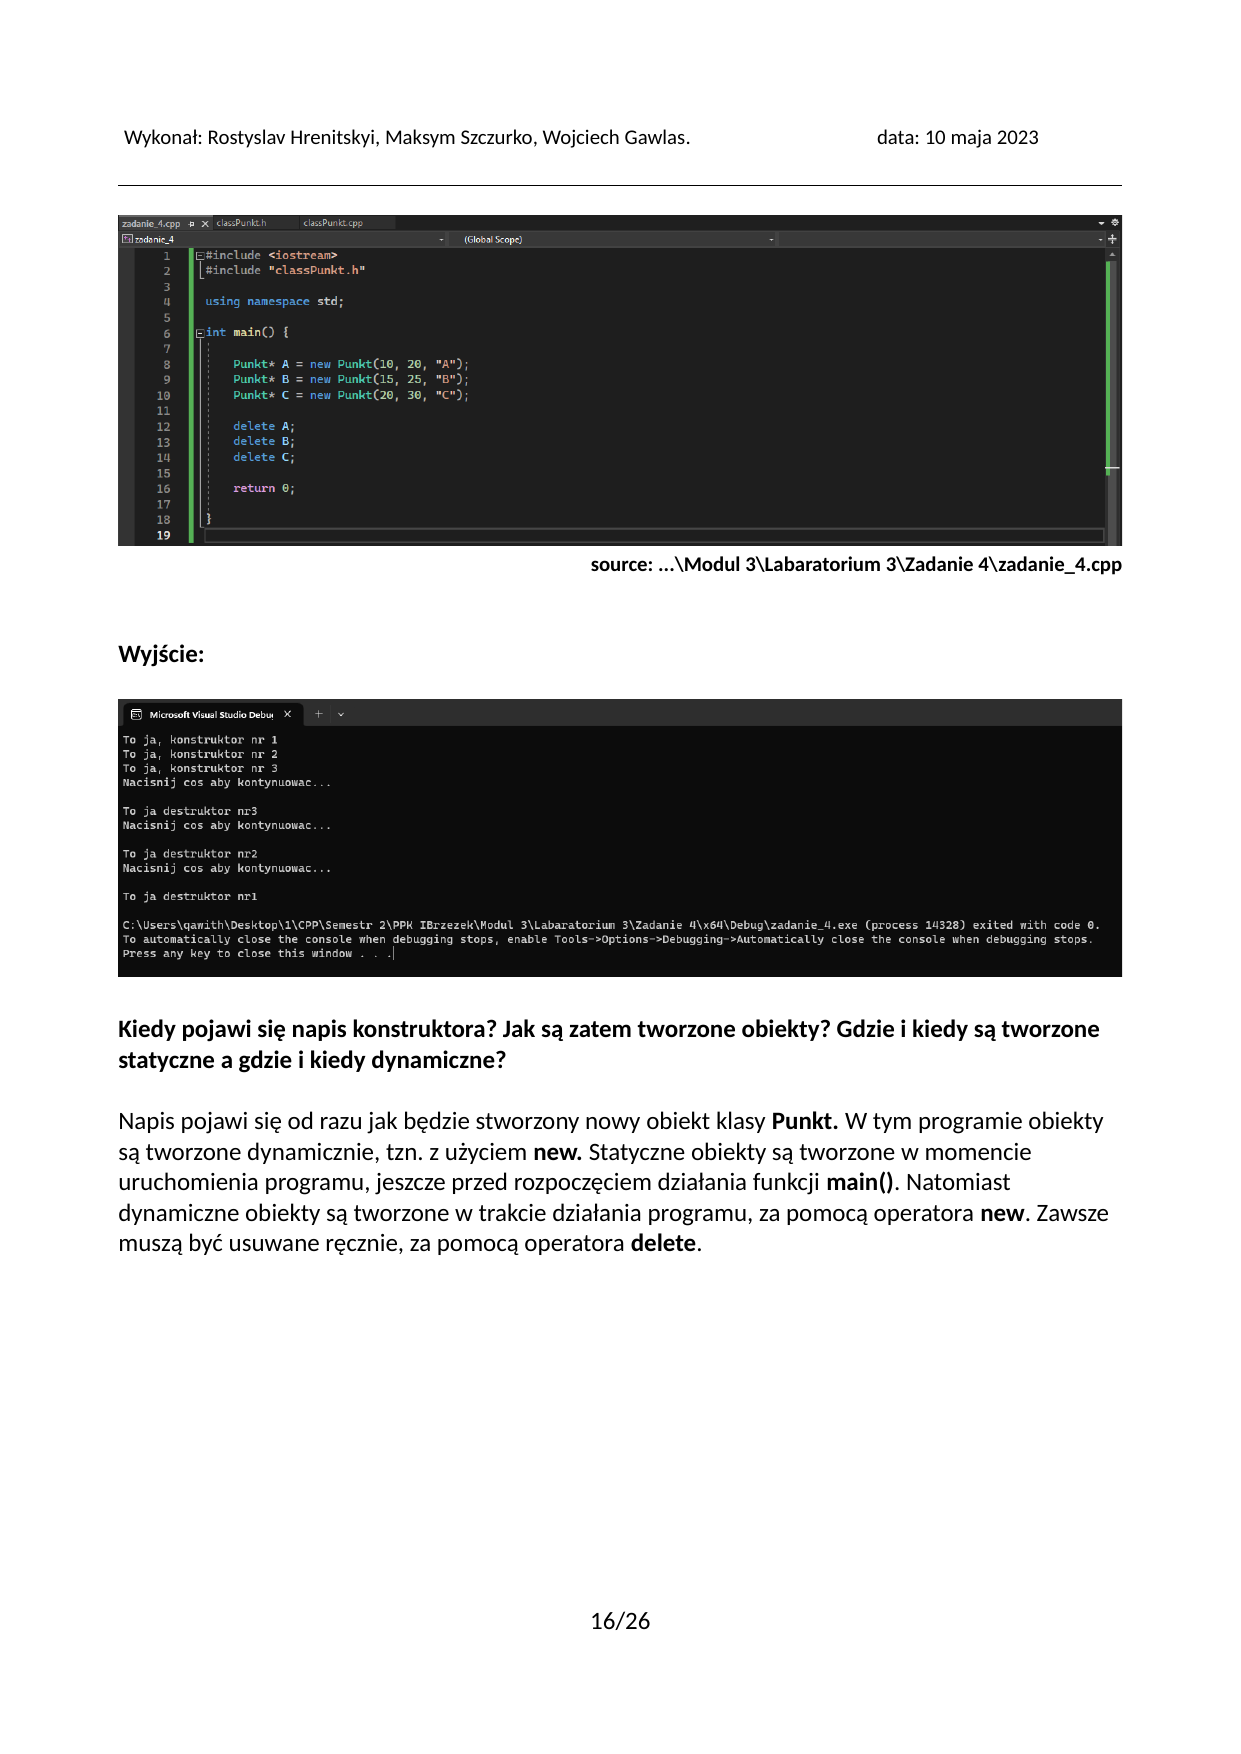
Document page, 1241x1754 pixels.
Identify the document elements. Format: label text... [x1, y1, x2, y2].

picture [118, 215, 1123, 546]
text Wyjście: [118, 638, 1122, 669]
text Napis pojawi się od razu jak będzie stworzony nowy obiekt klasy Punkt. W tym programie obiekty są tworzone dynamicznie, tzn. z użyciem new. Statyczne obiekty są tworzone w momencie uruchomienia programu, jeszcze przed rozpoczęciem działania funkcji main(). Natomiast dynamiczne obiekty są tworzone w trakcie działania programu, za pomocą operatora new. Zawsze muszą być usuwane ręcznie, za pomocą operatora delete. [118, 1105, 1122, 1258]
picture [118, 699, 1123, 977]
text Kiedy pojawi się napis konstruktora? Jak są zatem tworzone obiekty? Gdzie i kiedy są tworzone statyczne a gdzie i kiedy dynamiczne? [118, 1014, 1122, 1075]
text source: ...\Modul 3\Labaratorium 3\Zadanie 4\zadanie_4.cpp [118, 552, 1122, 577]
